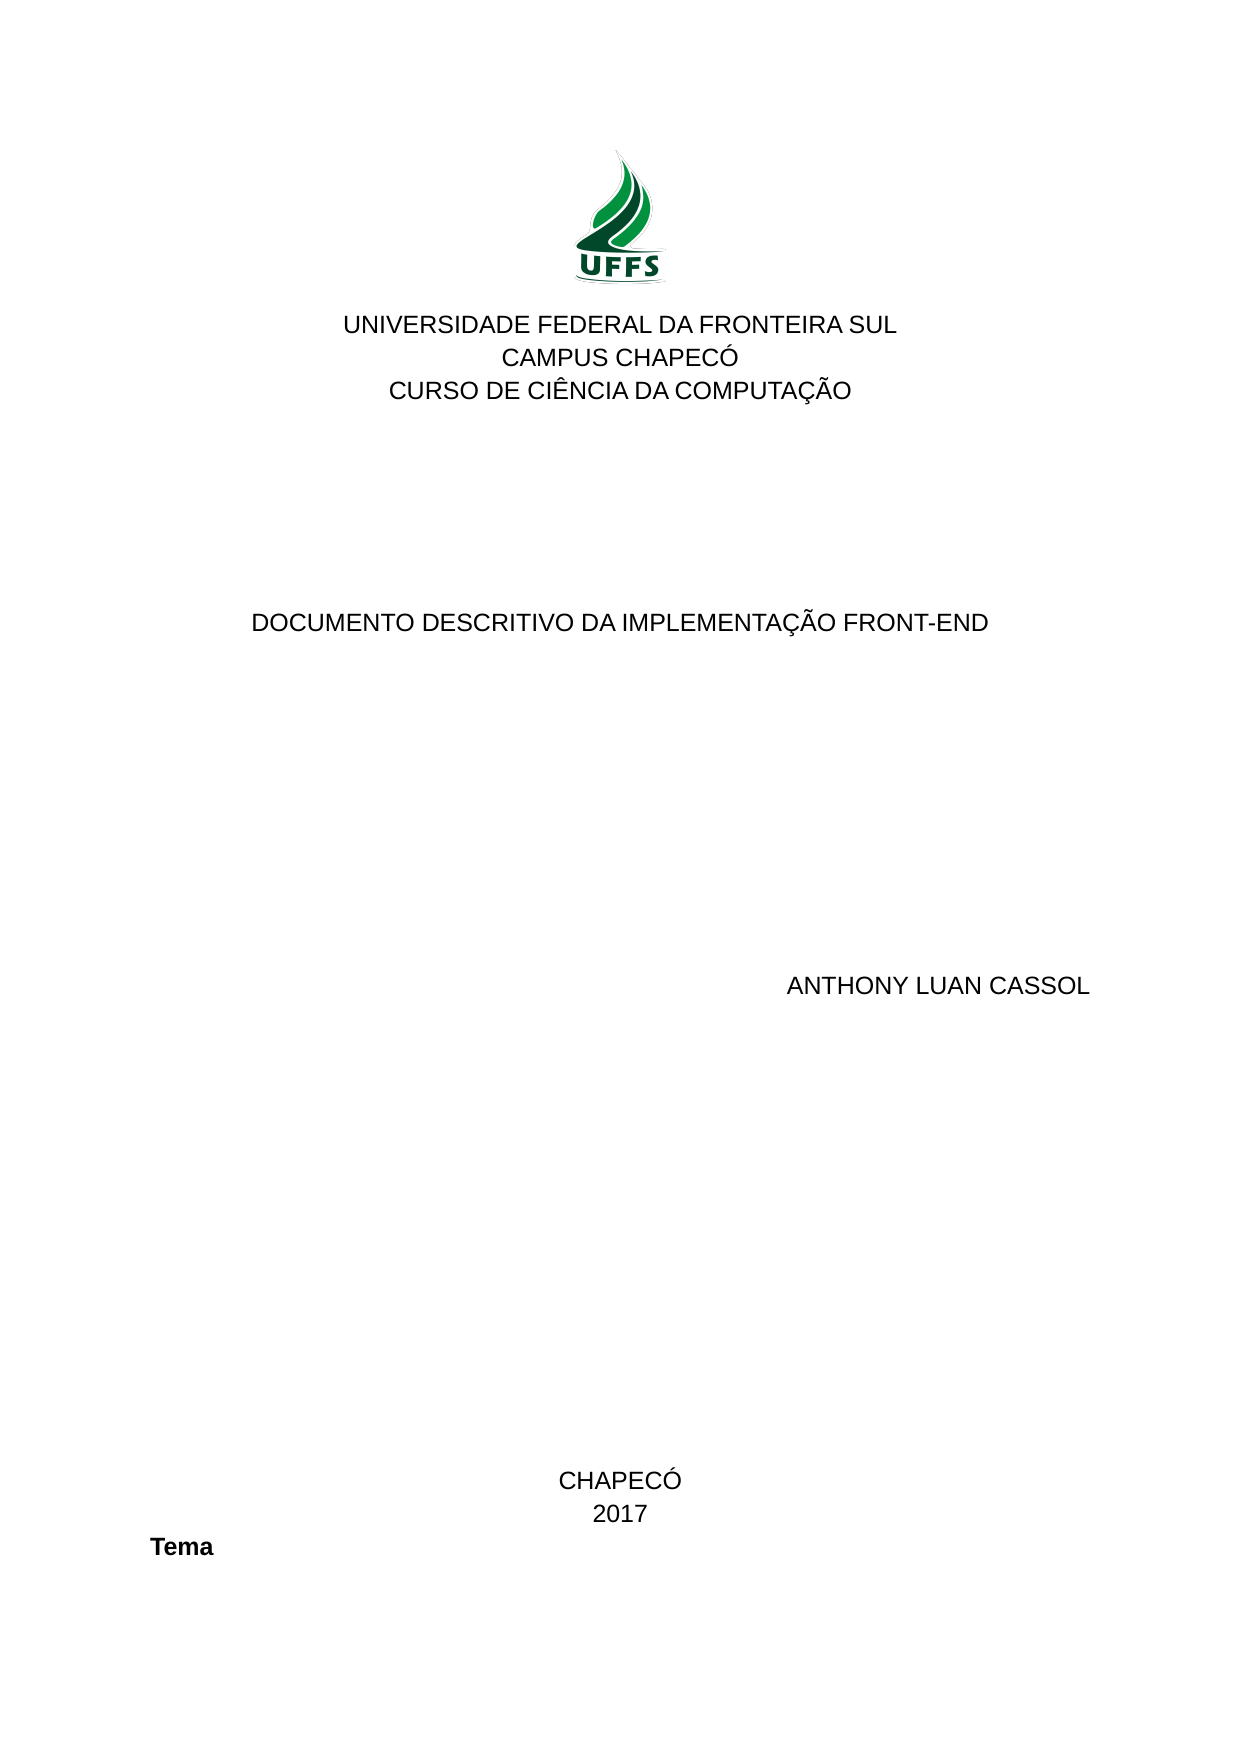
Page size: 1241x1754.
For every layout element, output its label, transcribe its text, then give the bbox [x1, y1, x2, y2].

text CURSO DE CIÊNCIA DA COMPUTAÇÃO [150, 376, 1090, 405]
text DOCUMENTO DESCRITIVO DA IMPLEMENTAÇÃO FRONT-END [150, 607, 1090, 636]
text CAMPUS CHAPECÓ [150, 343, 1090, 372]
text Tema [150, 1532, 1090, 1561]
text 2017 [150, 1499, 1090, 1528]
text CHAPECÓ [150, 1466, 1090, 1495]
text ANTHONY LUAN CASSOL [150, 971, 1090, 999]
text UNIVERSIDADE FEDERAL DA FRONTEIRA SUL [150, 310, 1090, 339]
picture [574, 150, 666, 284]
